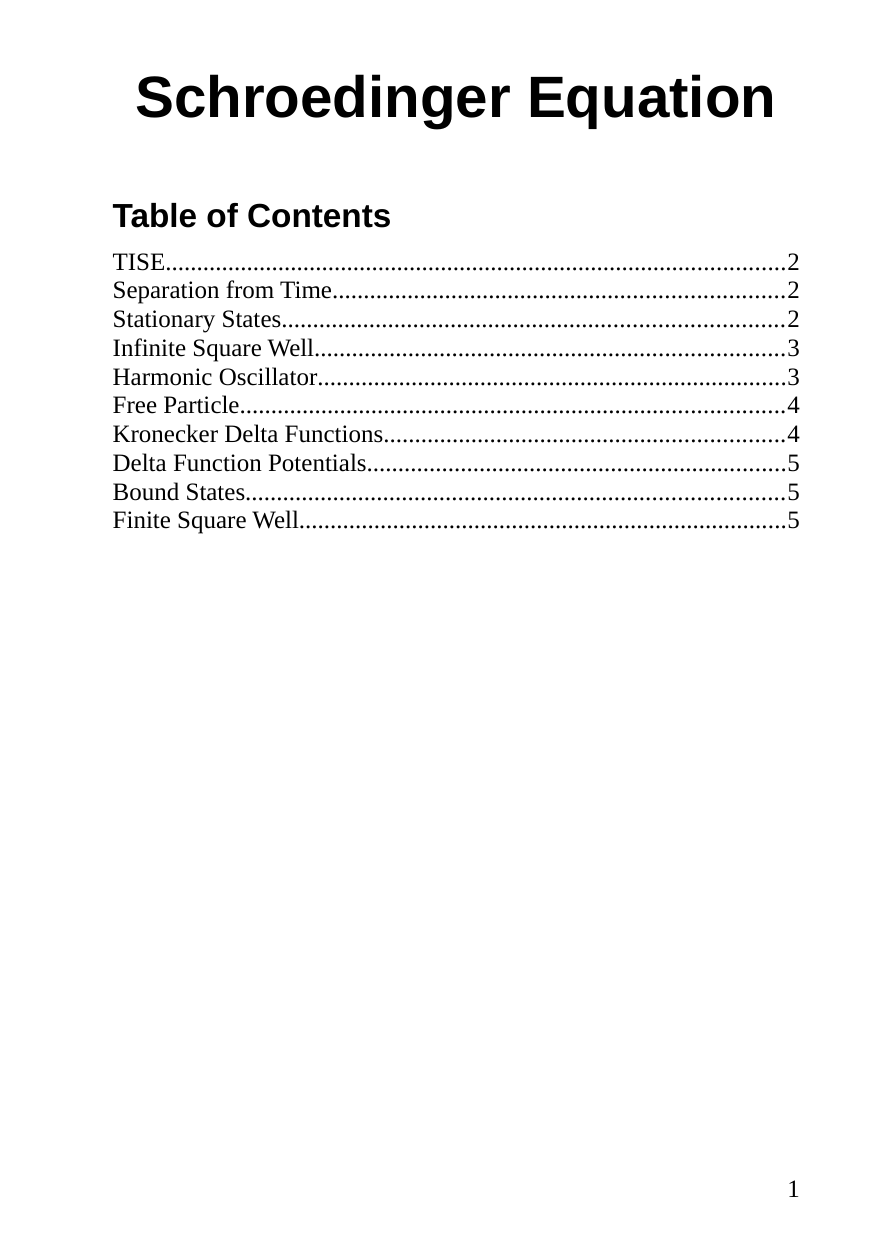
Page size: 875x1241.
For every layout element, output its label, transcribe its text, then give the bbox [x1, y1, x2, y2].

text TISE 2 [112, 247, 799, 276]
text Free Particle 4 [112, 391, 799, 419]
text Harmonic Oscillator 3 [112, 362, 799, 391]
text Infinite Square Well 3 [112, 333, 799, 362]
subtitle Table of Contents [112, 196, 799, 234]
text Delta Function Potentials 5 [112, 448, 799, 477]
text Separation from Time 2 [112, 276, 799, 304]
text Finite Square Well 5 [112, 506, 799, 534]
title Schroedinger Equation [112, 62, 799, 129]
text Bound States 5 [112, 477, 799, 506]
text Stationary States 2 [112, 304, 799, 333]
text Kronecker Delta Functions 4 [112, 419, 799, 448]
